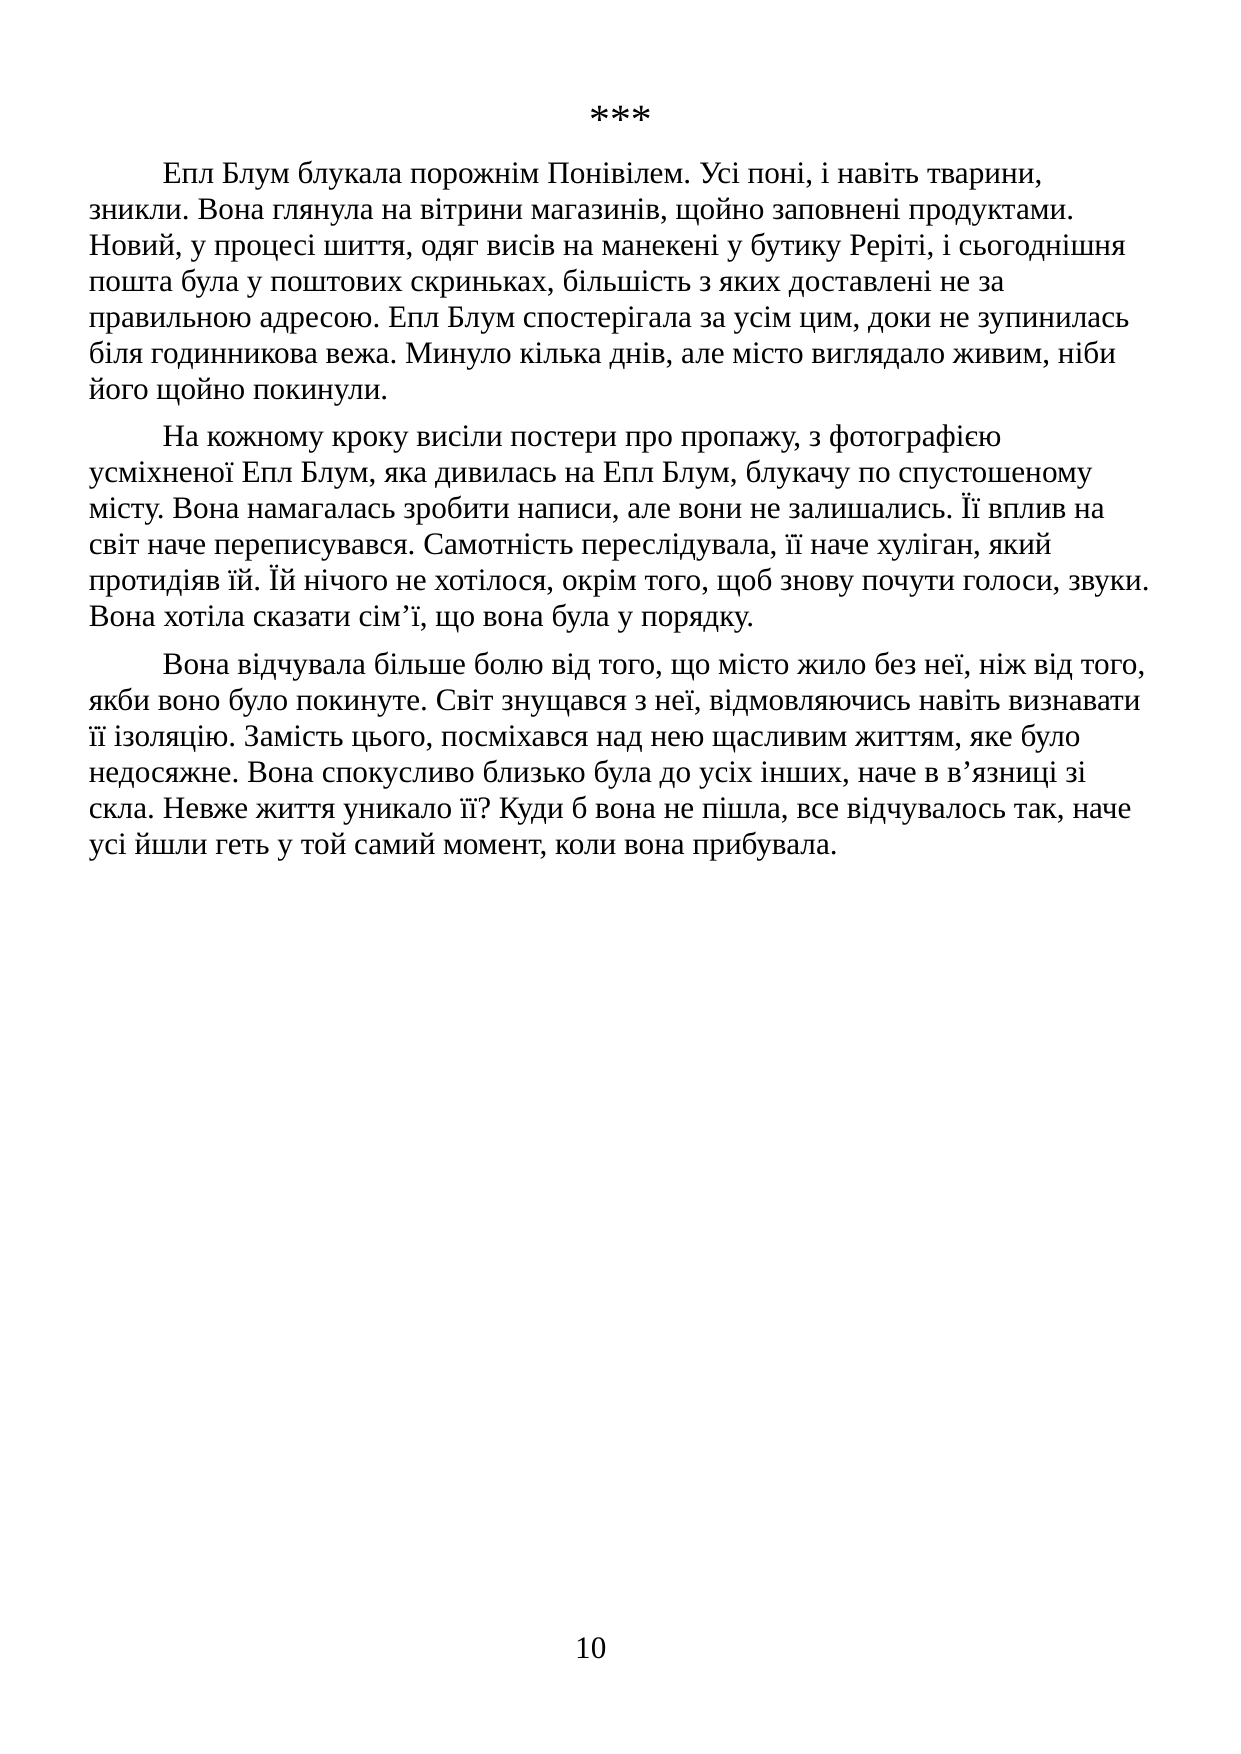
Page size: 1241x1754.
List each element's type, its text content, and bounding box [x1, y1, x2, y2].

text *** [88, 94, 1152, 142]
text Епл Блум блукала порожнім Понівілем. Усі поні, і навіть тварини, зникли. Вона глянула на вітрини магазинів, щойно заповнені продуктами. Новий, у процесі шиття, одяг висів на манекені у бутику Реріті, і сьогоднішня пошта була у поштових скриньках, більшість з яких доставлені не за правильною адресою. Епл Блум спостерігала за усім цим, доки не зупинилась біля годинникова вежа. Минуло кілька днів, але місто виглядало живим, ніби його щойно покинули. [88, 154, 1152, 406]
text Вона відчувала більше болю від того, що місто жило без неї, ніж від того, якби воно було покинуте. Світ знущався з неї, відмовляючись навіть визнавати її ізоляцію. Замість цього, посміхався над нею щасливим життям, яке було недосяжне. Вона спокусливо близько була до усіх інших, наче в в’язниці зі скла. Невже життя уникало її? Куди б вона не пішла, все відчувалось так, наче усі йшли геть у той самий момент, коли вона прибувала. [88, 645, 1152, 861]
text На кожному кроку висіли постери про пропажу, з фотографією усміхненої Епл Блум, яка дивилась на Епл Блум, блукачу по спустошеному місту. Вона намагалась зробити написи, але вони не залишались. Її вплив на світ наче переписувався. Самотність переслідувала, її наче хуліган, який протидіяв їй. Їй нічого не хотілося, окрім того, щоб знову почути голоси, звуки. Вона хотіла сказати сім’ї, що вона була у порядку. [88, 418, 1152, 633]
